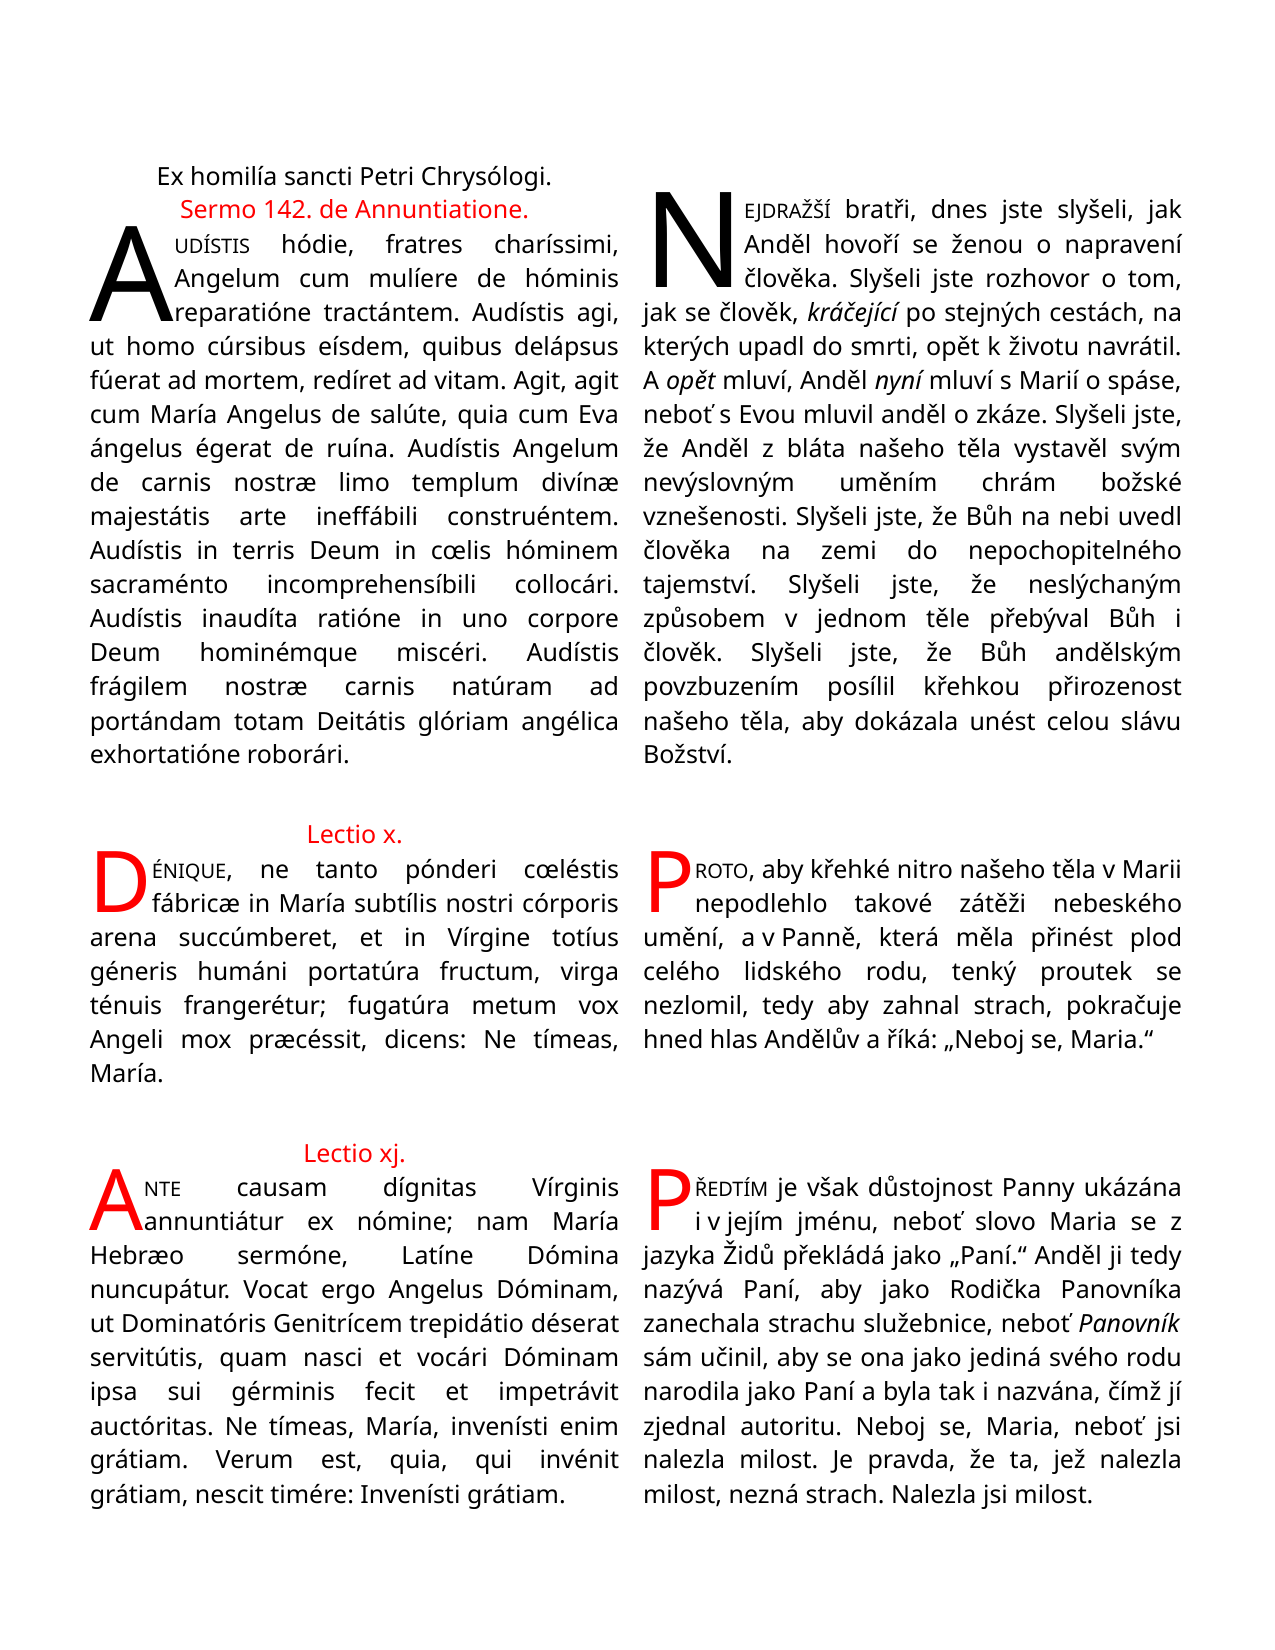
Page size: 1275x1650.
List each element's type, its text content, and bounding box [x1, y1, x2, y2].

table_cell Předtím je však důstojnost Panny ukázána i v jejím jménu, neboť slovo Maria se z jazyka Židů překládá jako „Paní.“ Anděl ji tedy nazývá Paní, aby jako Rodička Panovníka zanechala strachu služebnice, neboť Panovník sám učinil, aby se ona jako jediná svého rodu narodila jako Paní a byla tak i nazvána, čímž jí zjednal autoritu. Neboj se, Maria, neboť jsi nalezla milost. Je pravda, že ta, jež nalezla milost, nezná strach. Nalezla jsi milost. [631, 1130, 1194, 1516]
table_cell In III. Nocturno Léctio sancti Evangélii secúndum Lucam. Lectio ix. Cap. 1. In illo témpore: Missus est Angelus Gábriel a Deo in civitátem Gálilææ, cui nomen Názareth, ad Vírginem desponsátam viro, cui nomen erat Joseph, de domo David, et nomen Vírginis María. Et réliqua. Ex homilía sancti Petri Chrysólogi. Sermo 142. de Annuntiatione. Audístis hódie, fratres charíssimi, Angelum cum mulíere de hóminis reparatióne tractántem. Audístis agi, ut homo cúrsibus eísdem, quibus delápsus fúerat ad mortem, redíret ad vitam. Agit, agit cum María Angelus de salúte, quia cum Eva ángelus égerat de ruína. Audístis Angelum de carnis nostræ limo templum divínæ majestátis arte ineffábili construéntem. Audístis in terris Deum in cœlis hóminem sacraménto incomprehensíbili collocári. Audístis inaudíta ratióne in uno corpore Deum hominémque miscéri. Audístis frágilem nostræ carnis natúram ad portándam totam Deitátis glóriam angélica exhortatióne roborári. [78, 118, 631, 811]
table_cell Proto, aby křehké nitro našeho těla v Marii nepodlehlo takové zátěži nebeského umění, a v Panně, která měla přinést plod celého lidského rodu, tenký proutek se nezlomil, tedy aby zahnal strach, pokračuje hned hlas Andělův a říká: „Neboj se, Maria.“ [631, 811, 1194, 1130]
table_cell Lectio xj. Ante causam dígnitas Vírginis annuntiátur ex nómine; nam María Hebræo sermóne, Latíne Dómina nuncupátur. Vocat ergo Angelus Dóminam, ut Dominatóris Genitrícem trepidátio déserat servitútis, quam nasci et vocári Dóminam ipsa sui gérminis fecit et impetrávit auctóritas. Ne tímeas, María, invenísti enim grátiam. Verum est, quia, qui invénit grátiam, nescit timére: Invenísti grátiam. [78, 1130, 631, 1516]
table_cell Za onoho času poslán byl Anděl Gabriel od Boha do města galilejského, jehož jméno je Nazaret, k Panně zasnoubené s mužem, jehož jméno bylo Josef, z domu Davidova, a jméno té Panny bylo Maria. A ostatní. Nejdražší bratři, dnes jste slyšeli, jak Anděl hovoří se ženou o napravení člověka. Slyšeli jste rozhovor o tom, jak se člověk, kráčející po stejných cestách, na kterých upadl do smrti, opět k životu navrátil. A opět mluví, Anděl nyní mluví s Marií o spáse, neboť s Evou mluvil anděl o zkáze. Slyšeli jste, že Anděl z bláta našeho těla vystavěl svým nevýslovným uměním chrám božské vznešenosti. Slyšeli jste, že Bůh na nebi uvedl člo­věka na zemi do nepochopitelného tajemství. Slyšeli jste, že neslýchaným způsobem v jednom těle přebýval Bůh i člověk. Slyšeli jste, že Bůh andělským povzbuzením posílil křehkou přirozenost našeho těla, aby dokázala unést celou slávu Božství. [631, 118, 1194, 811]
table_cell Lectio x. Dénique, ne tanto pónderi cœléstis fábricæ in María subtílis nostri córporis arena succúmberet, et in Vírgine totíus géneris humáni portatúra fructum, virga ténuis frangerétur; fugatúra metum vox Angeli mox præcéssit, dicens: Ne tímeas, María. [78, 811, 631, 1130]
